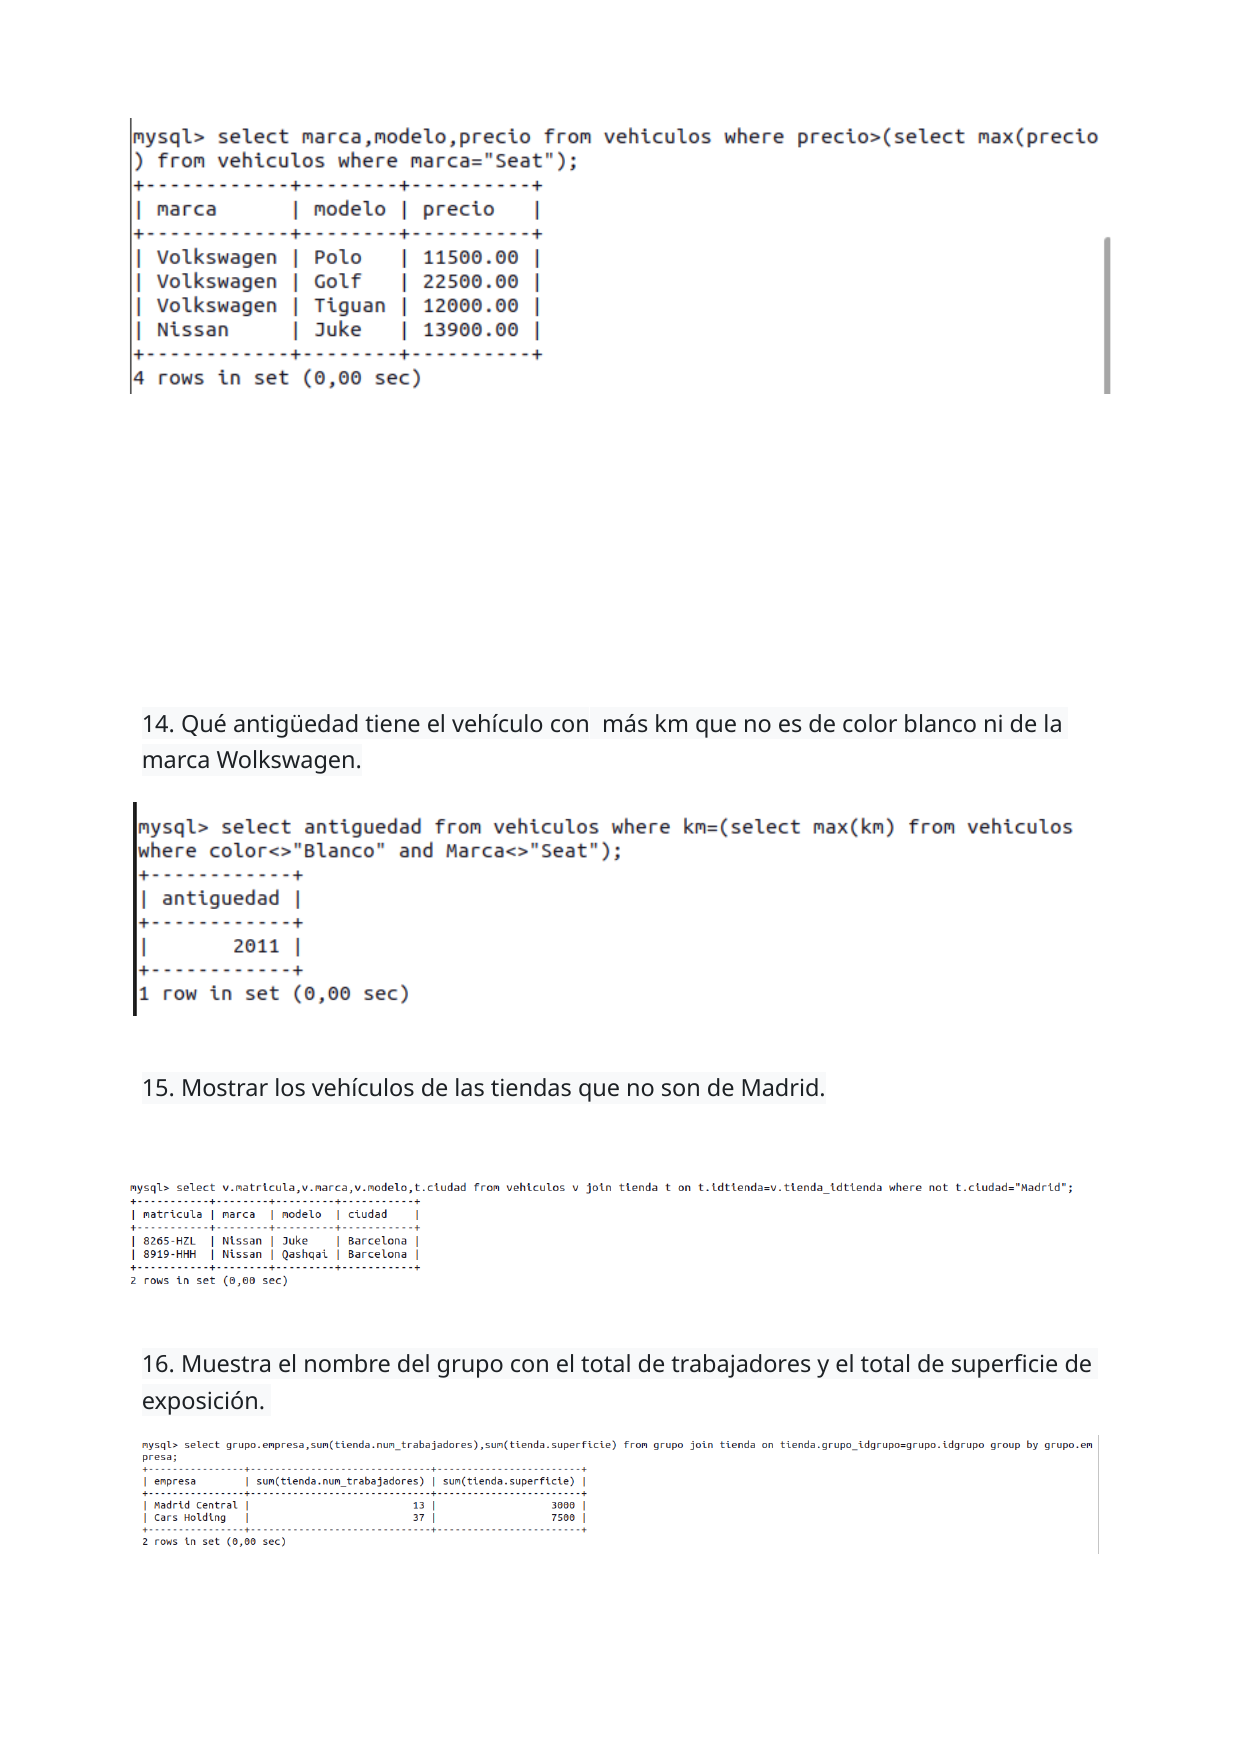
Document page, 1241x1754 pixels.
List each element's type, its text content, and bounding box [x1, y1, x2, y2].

picture [133, 802, 1091, 1016]
text 14. Qué antigüedad tiene el vehículo con más km que no es de color blanco ni de la marca Wolkswagen. [142, 707, 1099, 776]
picture [129, 1174, 1111, 1292]
picture [141, 1435, 1099, 1554]
picture [129, 118, 1111, 394]
text 16. Muestra el nombre del grupo con el total de trabajadores y el total de superficie de exposición. [142, 1348, 1099, 1416]
text 15. Mostrar los vehículos de las tiendas que no son de Madrid. [142, 1072, 1099, 1104]
